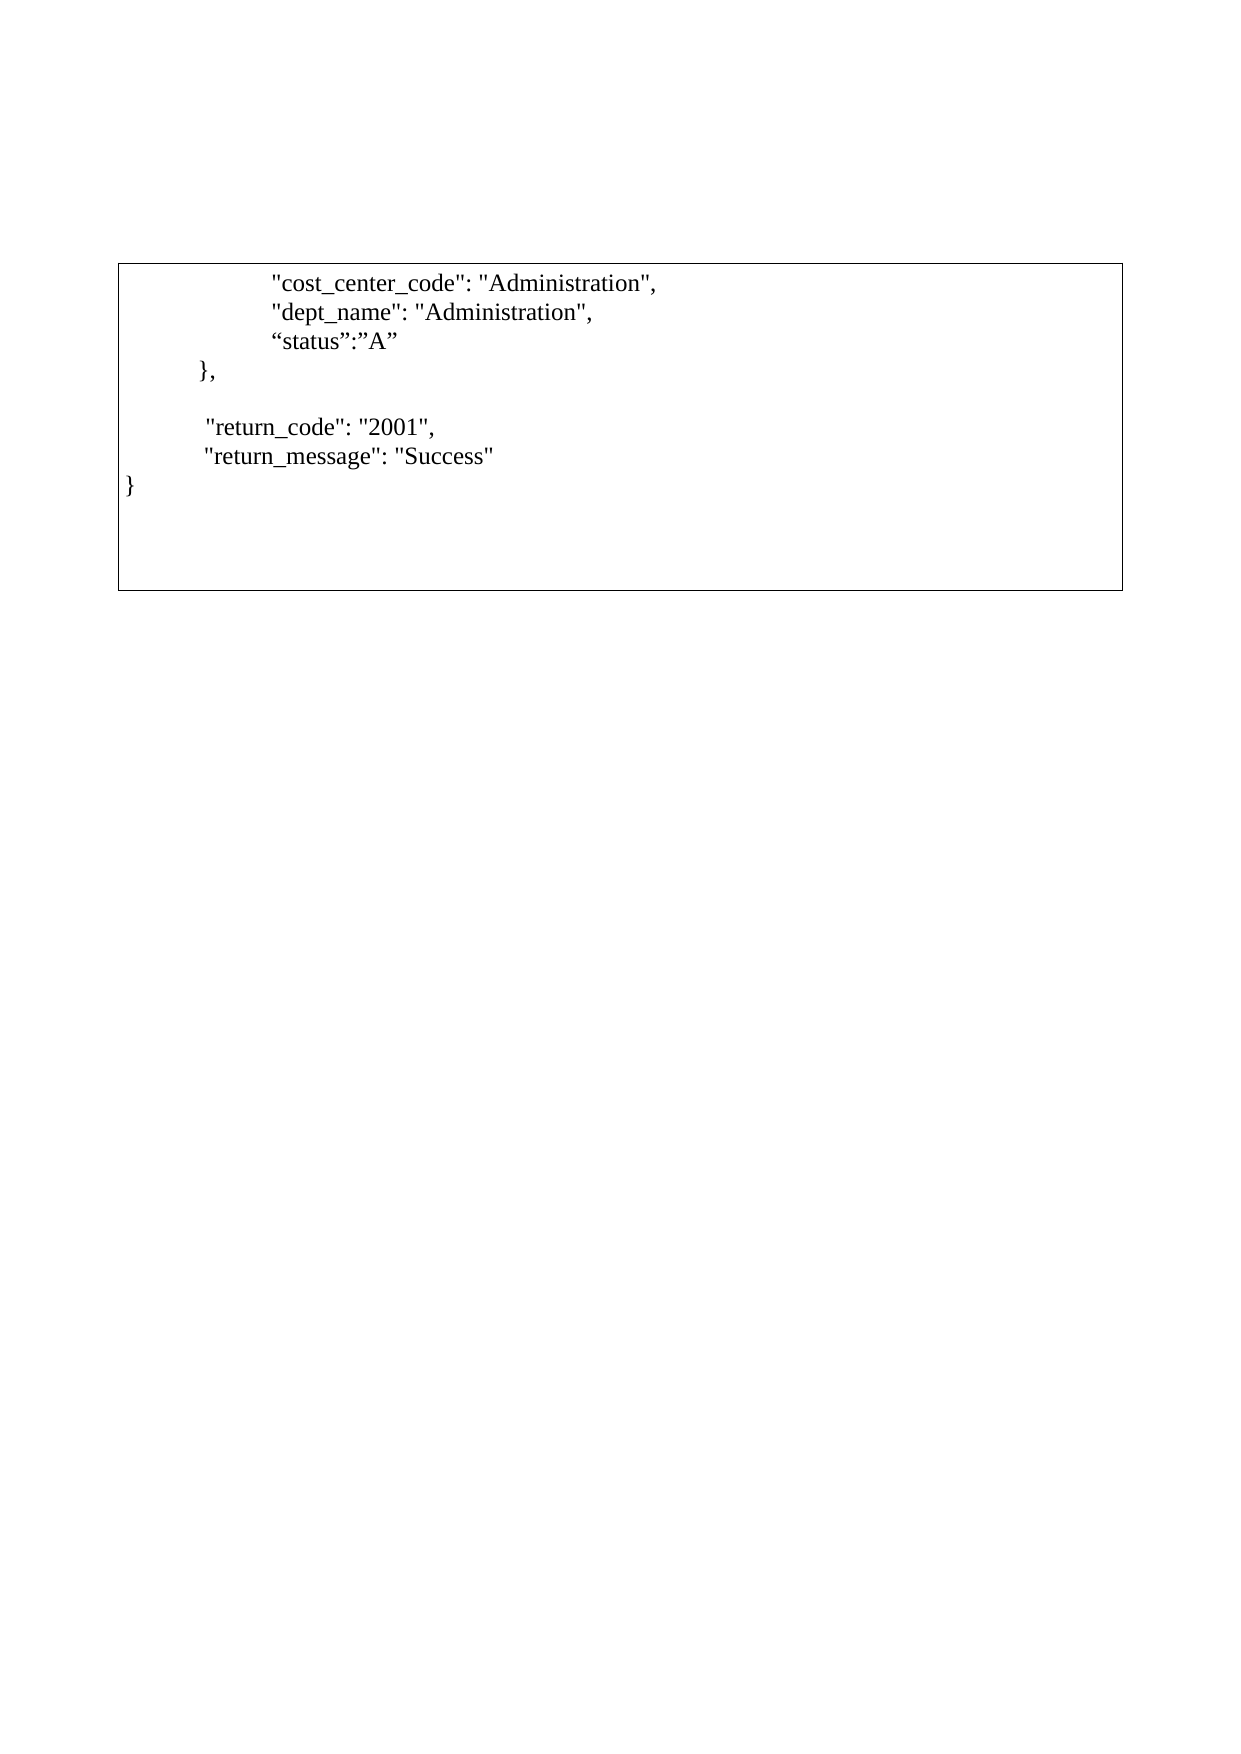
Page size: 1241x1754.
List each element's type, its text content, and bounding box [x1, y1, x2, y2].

table_cell "cost_center_code": "Administration", "dept_name": "Administration", “status”:”A” }, "return_code": "2001", "return_message": "Success" } [119, 264, 1122, 590]
